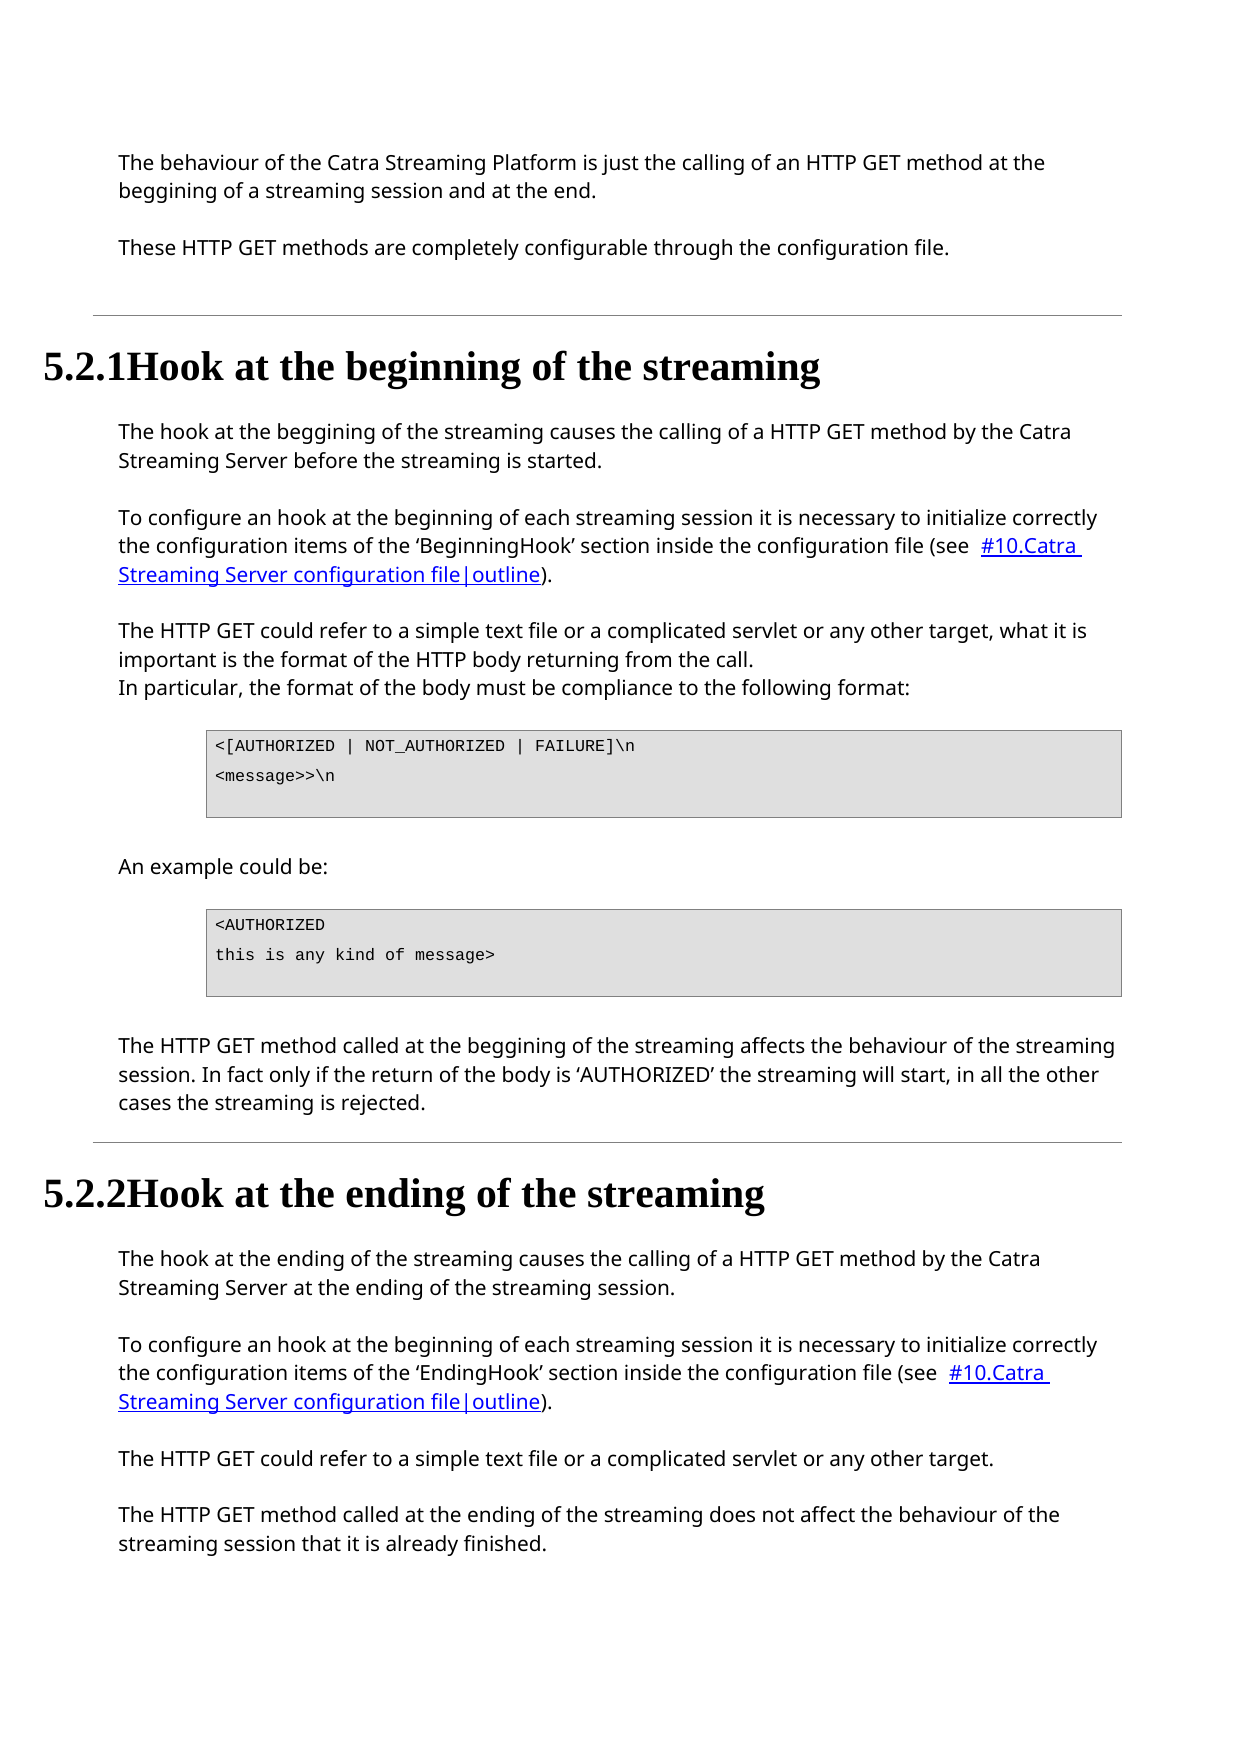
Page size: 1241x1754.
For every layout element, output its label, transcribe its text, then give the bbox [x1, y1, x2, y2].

list <message>>\n [207, 759, 1121, 786]
list this is any kind of message> [207, 938, 1121, 964]
text An example could be: [118, 852, 1122, 881]
text In particular, the format of the body must be compliance to the following format: [118, 673, 1122, 702]
text To configure an hook at the beginning of each streaming session it is necessary to initialize correctly the configuration items of the ‘EndingHook’ section inside the configuration file (see #10.Catra Streaming Server configuration file|outline). [118, 1330, 1122, 1415]
list <AUTHORIZED [207, 910, 1121, 935]
text To configure an hook at the beginning of each streaming session it is necessary to initialize correctly the configuration items of the ‘BeginningHook’ section inside the configuration file (see #10.Catra Streaming Server configuration file|outline). [118, 503, 1122, 588]
text The HTTP GET could refer to a simple text file or a complicated servlet or any other target. [118, 1444, 1122, 1472]
text The behaviour of the Catra Streaming Platform is just the calling of an HTTP GET method at the beggining of a streaming session and at the end. [118, 148, 1122, 204]
text The hook at the ending of the streaming causes the calling of a HTTP GET method by the Catra Streaming Server at the ending of the streaming session. [118, 1244, 1122, 1301]
subtitle Hook at the beginning of the streaming [93, 316, 1122, 389]
text The HTTP GET method called at the beggining of the streaming affects the behaviour of the streaming session. In fact only if the return of the body is ‘AUTHORIZED’ the streaming will start, in all the other cases the streaming is rejected. [118, 1032, 1122, 1117]
text The HTTP GET method called at the ending of the streaming does not affect the behaviour of the streaming session that it is already finished. [118, 1501, 1122, 1557]
list <[AUTHORIZED | NOT_AUTHORIZED | FAILURE]\n [207, 731, 1121, 756]
text These HTTP GET methods are completely configurable through the configuration file. [118, 233, 1122, 261]
subtitle Hook at the ending of the streaming [93, 1143, 1122, 1216]
text The HTTP GET could refer to a simple text file or a complicated servlet or any other target, what it is important is the format of the HTTP body returning from the call. [118, 617, 1122, 673]
text The hook at the beggining of the streaming causes the calling of a HTTP GET method by the Catra Streaming Server before the streaming is started. [118, 417, 1122, 474]
